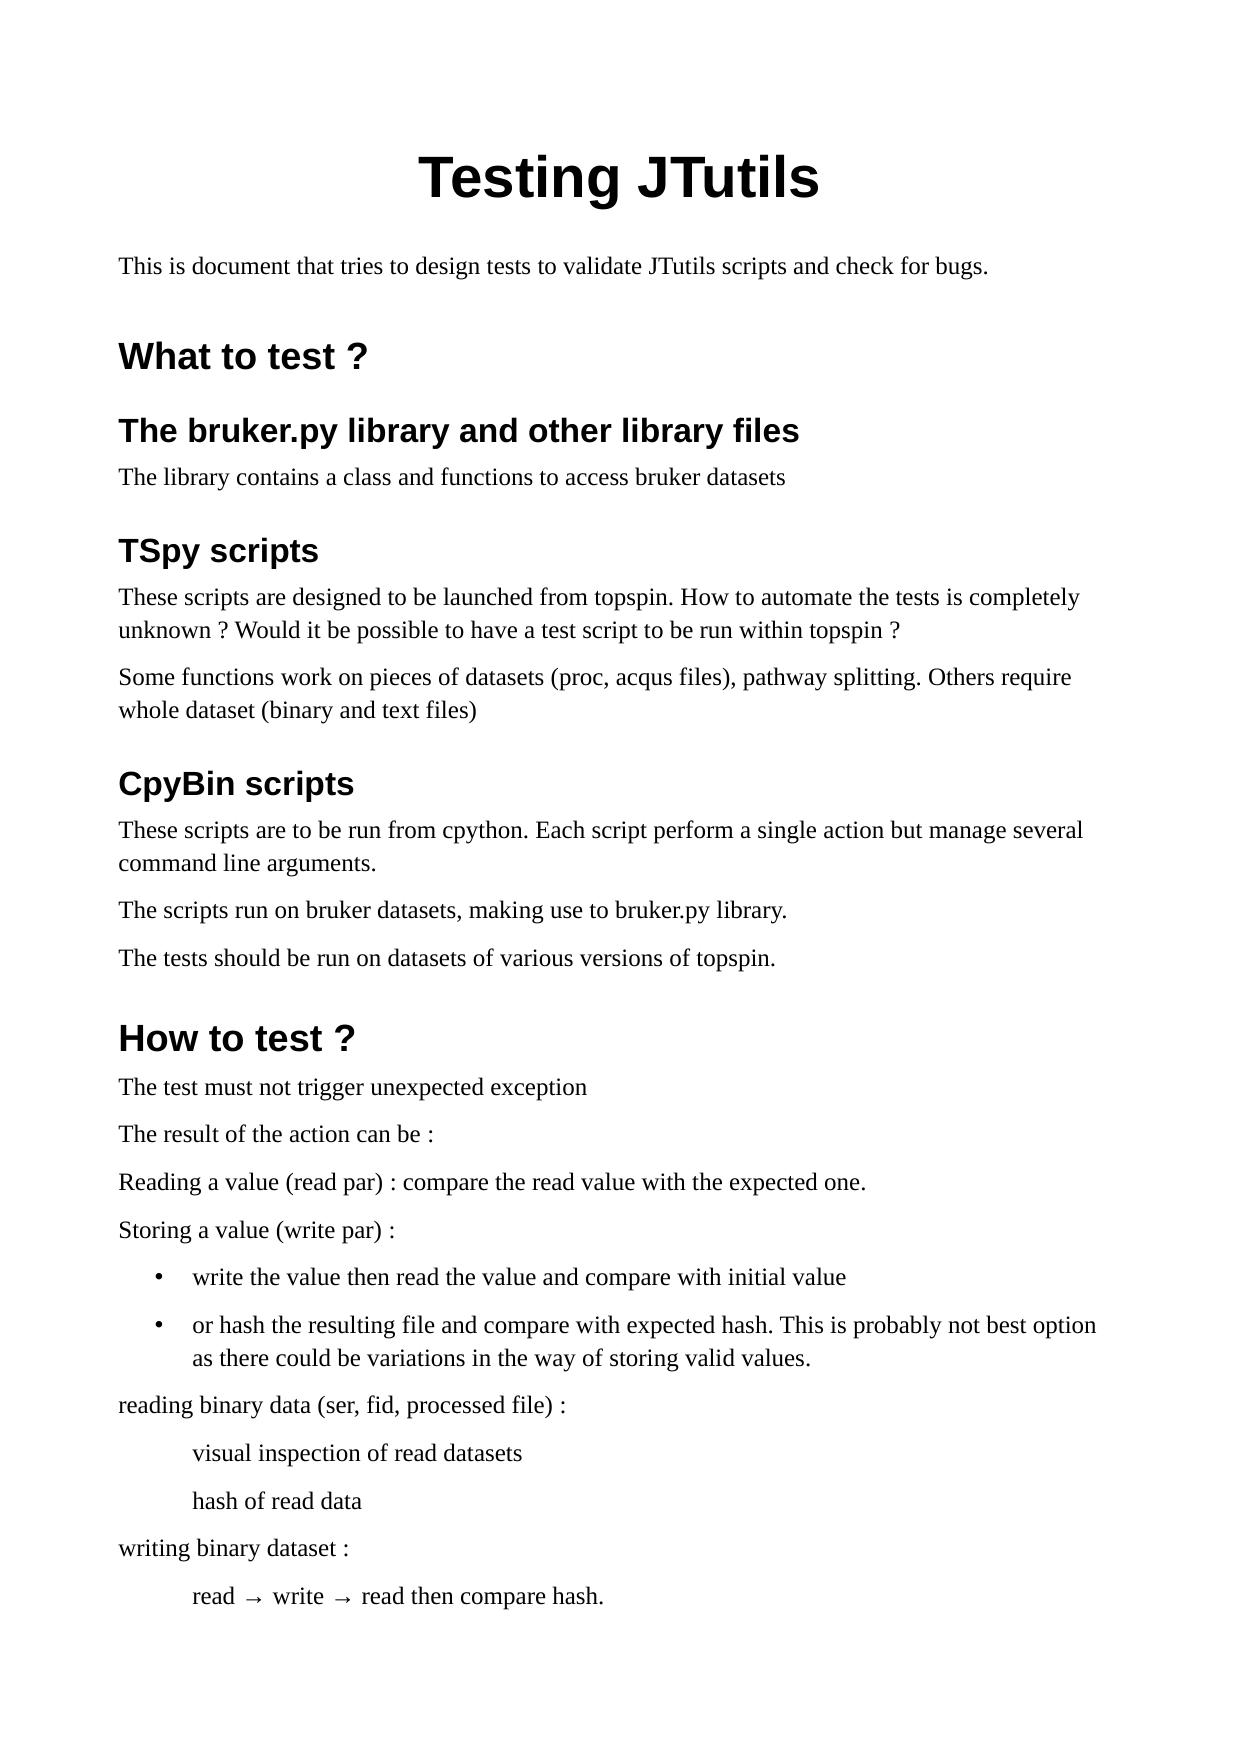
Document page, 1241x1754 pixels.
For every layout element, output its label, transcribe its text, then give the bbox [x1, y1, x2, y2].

text Storing a value (write par) : [118, 1215, 1122, 1243]
text The scripts run on bruker datasets, making use to bruker.py library. [118, 896, 1122, 924]
text This is document that tries to design tests to validate JTutils scripts and check for bugs. [118, 251, 1122, 280]
text visual inspection of read datasets [118, 1438, 1122, 1467]
text read → write → read then compare hash. [118, 1581, 1122, 1610]
title Testing JTutils [118, 143, 1122, 210]
list or hash the resulting file and compare with expected hash. This is probably not best option as there could be variations in the way of storing valid values. [154, 1310, 1122, 1372]
text The result of the action can be : [118, 1119, 1122, 1148]
list write the value then read the value and compare with initial value [154, 1262, 1122, 1291]
text The library contains a class and functions to access bruker datasets [118, 462, 1122, 491]
text The tests should be run on datasets of various versions of topspin. [118, 943, 1122, 972]
text writing binary dataset : [118, 1533, 1122, 1562]
text hash of read data [118, 1486, 1122, 1514]
text reading binary data (ser, fid, processed file) : [118, 1391, 1122, 1419]
subtitle The bruker.py library and other library files [118, 411, 1122, 449]
text These scripts are designed to be launched from topspin. How to automate the tests is completely unknown ? Would it be possible to have a test script to be run within topspin ? [118, 582, 1122, 643]
text Some functions work on pieces of datasets (proc, acqus files), pathway splitting. Others require whole dataset (binary and text files) [118, 662, 1122, 724]
subtitle How to test ? [118, 1016, 1122, 1059]
subtitle TSpy scripts [118, 531, 1122, 569]
text Reading a value (read par) : compare the read value with the expected one. [118, 1167, 1122, 1196]
text The test must not trigger unexpected exception [118, 1072, 1122, 1101]
subtitle CpyBin scripts [118, 764, 1122, 802]
subtitle What to test ? [118, 334, 1122, 378]
text These scripts are to be run from cpython. Each script perform a single action but manage several command line arguments. [118, 815, 1122, 877]
